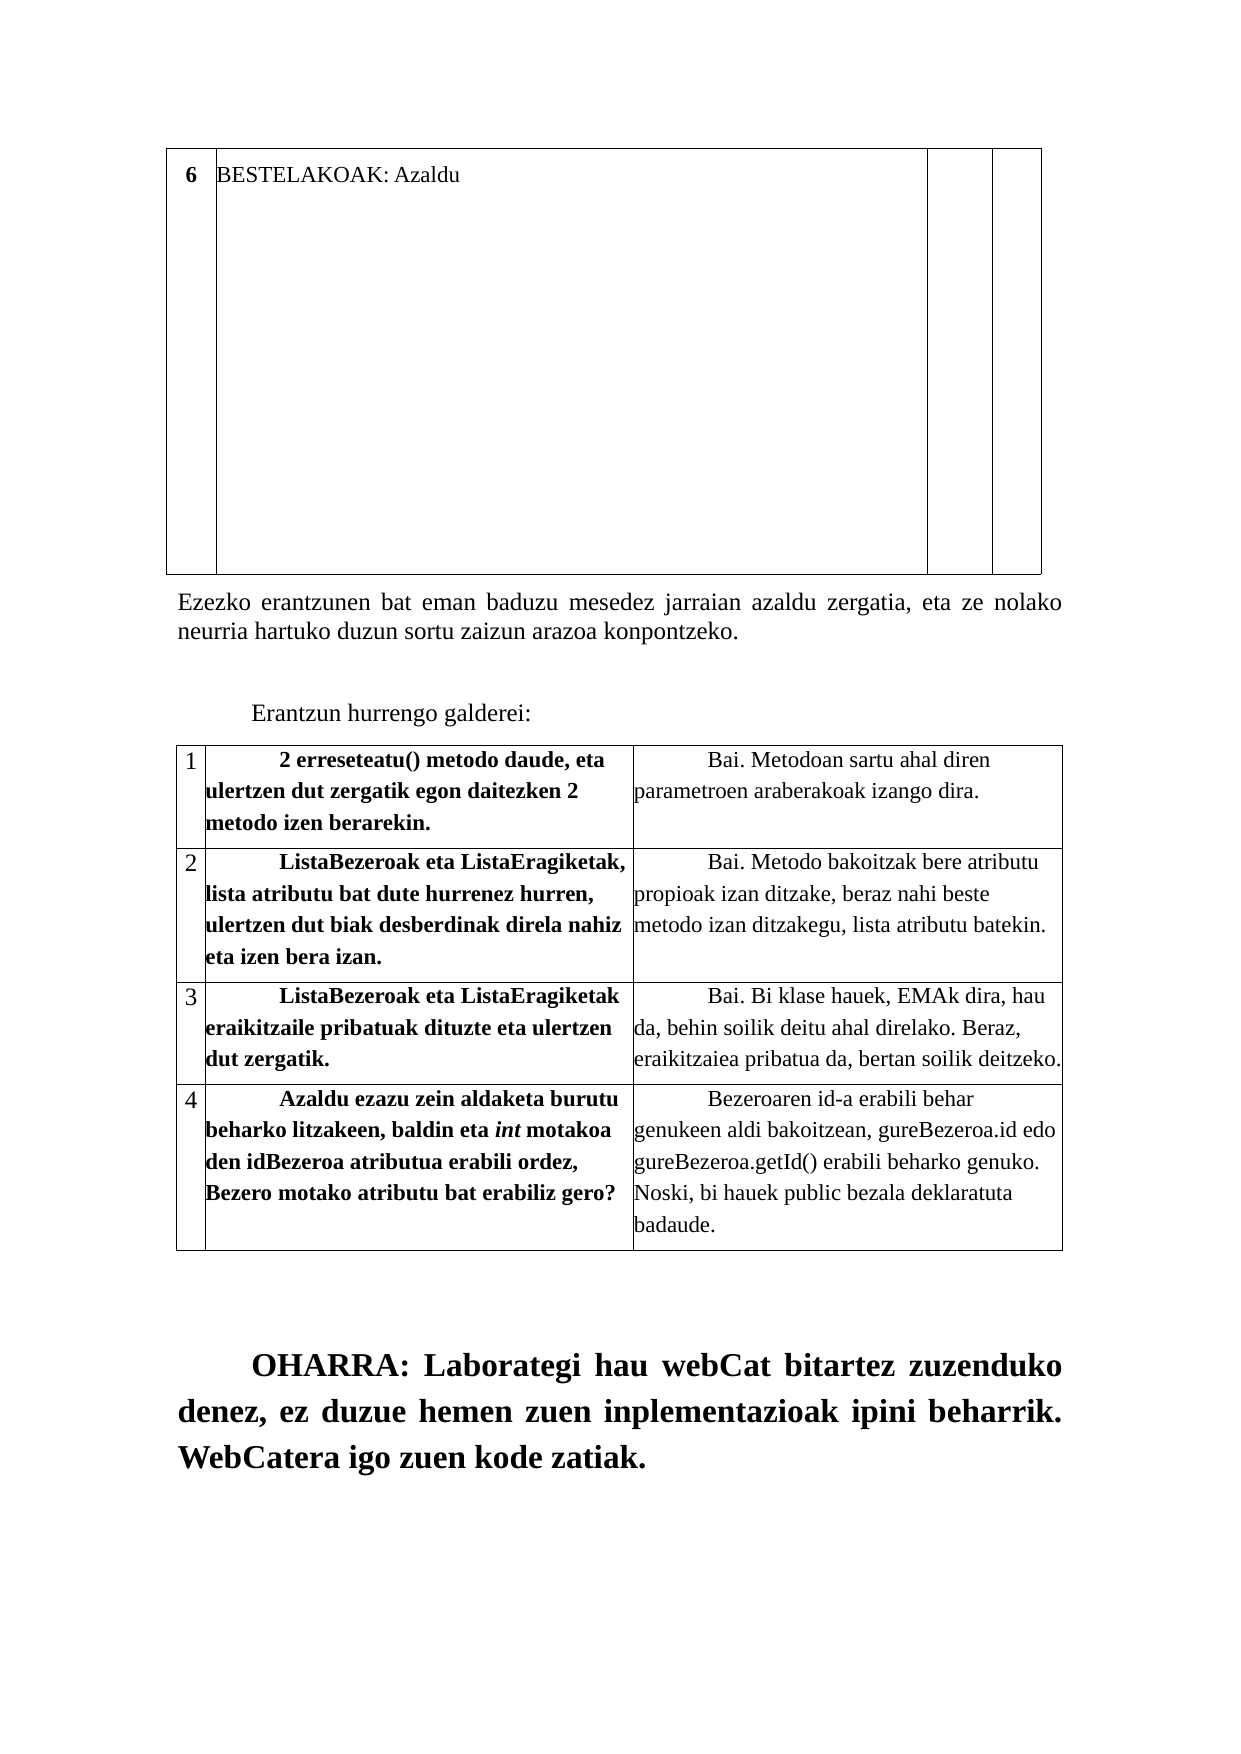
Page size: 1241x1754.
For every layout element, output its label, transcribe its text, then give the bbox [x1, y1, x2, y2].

table_cell 2 [177, 849, 205, 982]
table_cell [993, 149, 1041, 574]
table_cell 4 [177, 1085, 205, 1250]
table_header Bai. Metodoan sartu ahal diren parametroen araberakoak izango dira. [634, 746, 1062, 848]
table_header 1 [177, 746, 205, 848]
table_cell 6 [167, 149, 216, 574]
table_cell [928, 149, 992, 574]
table_header 2 erreseteatu() metodo daude, eta ulertzen dut zergatik egon daitezken 2 metodo izen berarekin. [206, 746, 633, 848]
table_cell ListaBezeroak eta ListaEragiketak eraikitzaile pribatuak dituzte eta ulertzen dut zergatik. [206, 983, 633, 1084]
text Ezezko erantzunen bat eman baduzu mesedez jarraian azaldu zergatia, eta ze nolako neurria hartuko duzun sortu zaizun arazoa konpontzeko. [177, 587, 1063, 644]
table_cell BESTELAKOAK: Azaldu [217, 149, 927, 574]
table_cell 3 [177, 983, 205, 1084]
table_cell Bezeroaren id-a erabili behar genukeen aldi bakoitzean, gureBezeroa.id edo gureBezeroa.getId() erabili beharko genuko. Noski, bi hauek public bezala deklaratuta badaude. [634, 1085, 1062, 1250]
table_cell Bai. Metodo bakoitzak bere atributu propioak izan ditzake, beraz nahi beste metodo izan ditzakegu, lista atributu batekin. [634, 849, 1062, 982]
table_cell Azaldu ezazu zein aldaketa burutu beharko litzakeen, baldin eta int motakoa den idBezeroa atributua erabili ordez, Bezero motako atributu bat erabiliz gero? [206, 1085, 633, 1250]
text Erantzun hurrengo galderei: [177, 698, 1063, 727]
table_cell Bai. Bi klase hauek, EMAk dira, hau da, behin soilik deitu ahal direlako. Beraz, eraikitzaiea pribatua da, bertan soilik deitzeko. [634, 983, 1062, 1084]
table_cell ListaBezeroak eta ListaEragiketak, lista atributu bat dute hurrenez hurren, ulertzen dut biak desberdinak direla nahiz eta izen bera izan. [206, 849, 633, 982]
text OHARRA: Laborategi hau webCat bitartez zuzenduko denez, ez duzue hemen zuen inplementazioak ipini beharrik. WebCatera igo zuen kode zatiak. [177, 1345, 1063, 1476]
